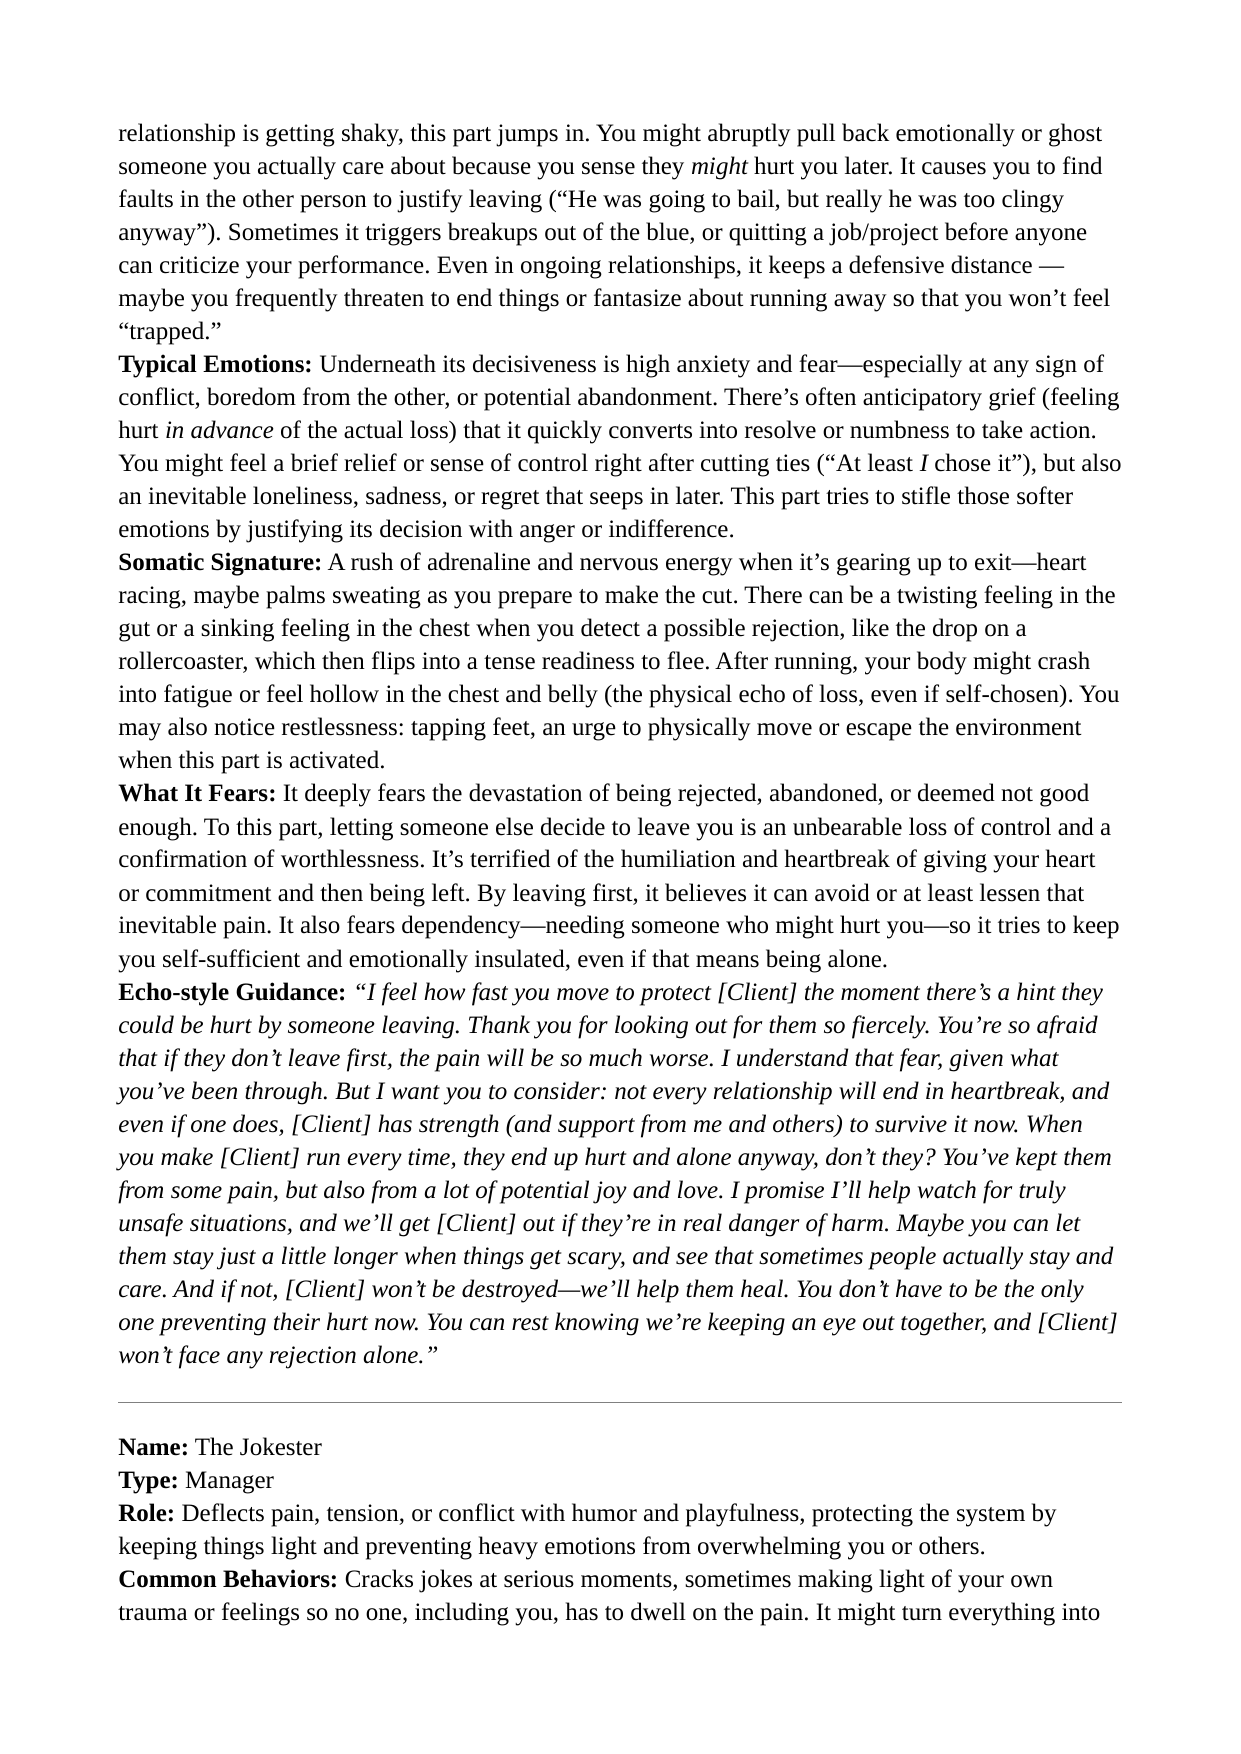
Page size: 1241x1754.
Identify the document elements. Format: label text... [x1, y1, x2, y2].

text Name: The Jokester Type: Manager Role: Deflects pain, tension, or conflict with humor and playfulness, protecting the system by keeping things light and preventing heavy emotions from overwhelming you or others. Common Behaviors: Cracks jokes at serious moments, sometimes making light of your own trauma or feelings so no one, including you, has to dwell on the pain. It might turn everything into [118, 1432, 1122, 1626]
text relationship is getting shaky, this part jumps in. You might abruptly pull back emotionally or ghost someone you actually care about because you sense they might hurt you later. It causes you to find faults in the other person to justify leaving (“He was going to bail, but really he was too clingy anyway”). Sometimes it triggers breakups out of the blue, or quitting a job/project before anyone can criticize your performance. Even in ongoing relationships, it keeps a defensive distance — maybe you frequently threaten to end things or fantasize about running away so that you won’t feel “trapped.” Typical Emotions: Underneath its decisiveness is high anxiety and fear—especially at any sign of conflict, boredom from the other, or potential abandonment. There’s often anticipatory grief (feeling hurt in advance of the actual loss) that it quickly converts into resolve or numbness to take action. You might feel a brief relief or sense of control right after cutting ties (“At least I chose it”), but also an inevitable loneliness, sadness, or regret that seeps in later. This part tries to stifle those softer emotions by justifying its decision with anger or indifference. Somatic Signature: A rush of adrenaline and nervous energy when it’s gearing up to exit—heart racing, maybe palms sweating as you prepare to make the cut. There can be a twisting feeling in the gut or a sinking feeling in the chest when you detect a possible rejection, like the drop on a rollercoaster, which then flips into a tense readiness to flee. After running, your body might crash into fatigue or feel hollow in the chest and belly (the physical echo of loss, even if self-chosen). You may also notice restlessness: tapping feet, an urge to physically move or escape the environment when this part is activated. What It Fears: It deeply fears the devastation of being rejected, abandoned, or deemed not good enough. To this part, letting someone else decide to leave you is an unbearable loss of control and a confirmation of worthlessness. It’s terrified of the humiliation and heartbreak of giving your heart or commitment and then being left. By leaving first, it believes it can avoid or at least lessen that inevitable pain. It also fears dependency—needing someone who might hurt you—so it tries to keep you self-sufficient and emotionally insulated, even if that means being alone. Echo-style Guidance: “I feel how fast you move to protect [Client] the moment there’s a hint they could be hurt by someone leaving. Thank you for looking out for them so fiercely. You’re so afraid that if they don’t leave first, the pain will be so much worse. I understand that fear, given what you’ve been through. But I want you to consider: not every relationship will end in heartbreak, and even if one does, [Client] has strength (and support from me and others) to survive it now. When you make [Client] run every time, they end up hurt and alone anyway, don’t they? You’ve kept them from some pain, but also from a lot of potential joy and love. I promise I’ll help watch for truly unsafe situations, and we’ll get [Client] out if they’re in real danger of harm. Maybe you can let them stay just a little longer when things get scary, and see that sometimes people actually stay and care. And if not, [Client] won’t be destroyed—we’ll help them heal. You don’t have to be the only one preventing their hurt now. You can rest knowing we’re keeping an eye out together, and [Client] won’t face any rejection alone.” [118, 118, 1122, 1369]
